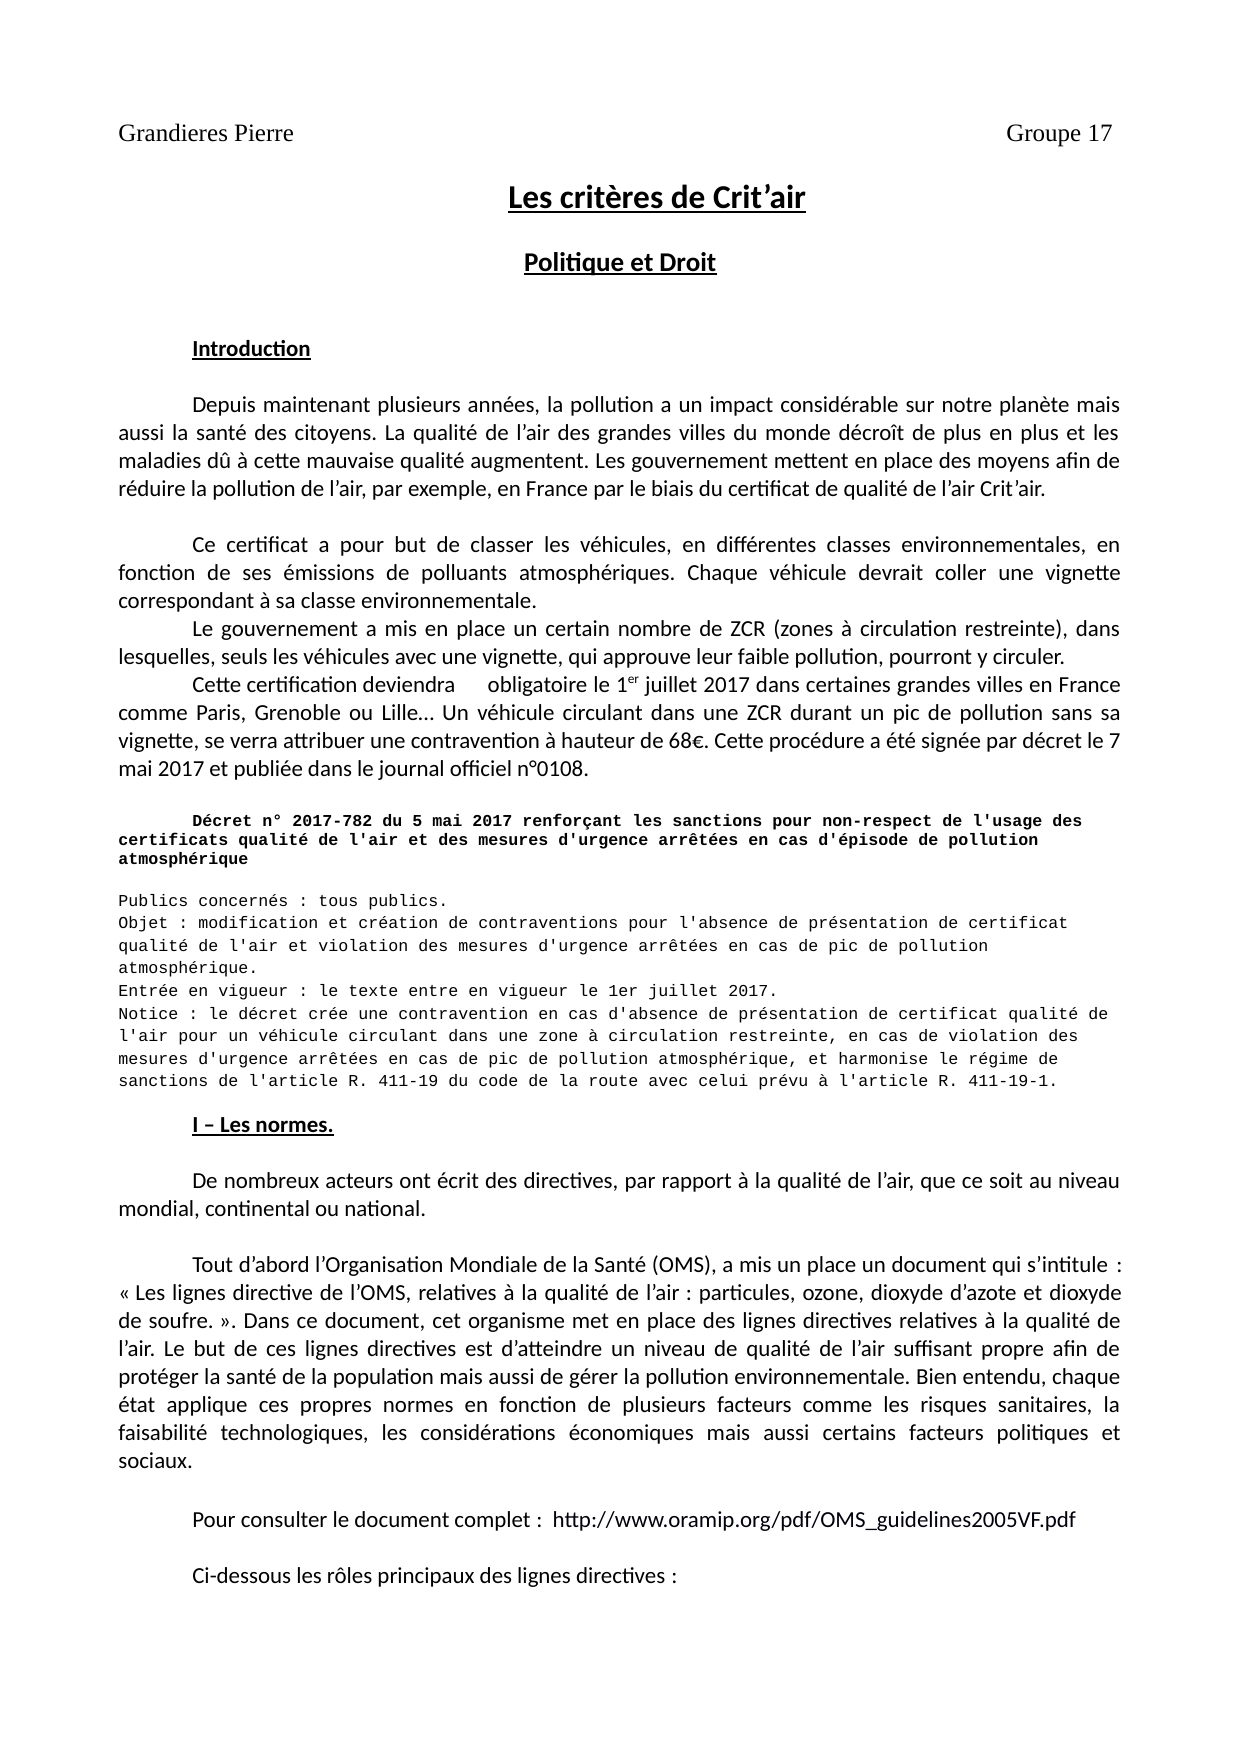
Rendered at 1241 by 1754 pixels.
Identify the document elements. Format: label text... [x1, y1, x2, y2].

text Cette certification deviendra obligatoire le 1er juillet 2017 dans certaines grandes villes en France comme Paris, Grenoble ou Lille… Un véhicule circulant dans une ZCR durant un pic de pollution sans sa vignette, se verra attribuer une contravention à hauteur de 68€. Cette procédure a été signée par décret le 7 mai 2017 et publiée dans le journal officiel n°0108. [118, 670, 1122, 782]
text Les critères de Crit’air [118, 176, 1122, 217]
text Introduction [118, 334, 1122, 362]
text Le gouvernement a mis en place un certain nombre de ZCR (zones à circulation restreinte), dans lesquelles, seuls les véhicules avec une vignette, qui approuve leur faible pollution, pourront y circuler. [118, 614, 1122, 670]
text Tout d’abord l’Organisation Mondiale de la Santé (OMS), a mis un place un document qui s’intitule : « Les lignes directive de l’OMS, relatives à la qualité de l’air : particules, ozone, dioxyde d’azote et dioxyde de soufre. ». Dans ce document, cet organisme met en place des lignes directives relatives à la qualité de l’air. Le but de ces lignes directives est d’atteindre un niveau de qualité de l’air suffisant propre afin de protéger la santé de la population mais aussi de gérer la pollution environnementale. Bien entendu, chaque état applique ces propres normes en fonction de plusieurs facteurs comme les risques sanitaires, la faisabilité technologiques, les considérations économiques mais aussi certains facteurs politiques et sociaux. [118, 1250, 1122, 1474]
text De nombreux acteurs ont écrit des directives, par rapport à la qualité de l’air, que ce soit au niveau mondial, continental ou national. [118, 1166, 1122, 1222]
text Publics concernés : tous publics. Objet : modification et création de contraventions pour l'absence de présentation de certificat qualité de l'air et violation des mesures d'urgence arrêtées en cas de pic de pollution atmosphérique. Entrée en vigueur : le texte entre en vigueur le 1er juillet 2017. Notice : le décret crée une contravention en cas d'absence de présentation de certificat qualité de l'air pour un véhicule circulant dans une zone à circulation restreinte, en cas de violation des mesures d'urgence arrêtées en cas de pic de pollution atmosphérique, et harmonise le régime de sanctions de l'article R. 411-19 du code de la route avec celui prévu à l'article R. 411-19-1. [118, 869, 1122, 1092]
text Ce certificat a pour but de classer les véhicules, en différentes classes environnementales, en fonction de ses émissions de polluants atmosphériques. Chaque véhicule devrait coller une vignette correspondant à sa classe environnementale. [118, 530, 1122, 614]
text Ci-dessous les rôles principaux des lignes directives : [118, 1561, 1122, 1589]
text Décret n° 2017-782 du 5 mai 2017 renforçant les sanctions pour non-respect de l'usage des certificats qualité de l'air et des mesures d'urgence arrêtées en cas d'épisode de pollution atmosphérique [118, 813, 1122, 869]
text Depuis maintenant plusieurs années, la pollution a un impact considérable sur notre planète mais aussi la santé des citoyens. La qualité de l’air des grandes villes du monde décroît de plus en plus et les maladies dû à cette mauvaise qualité augmentent. Les gouvernement mettent en place des moyens afin de réduire la pollution de l’air, par exemple, en France par le biais du certificat de qualité de l’air Crit’air. [118, 390, 1122, 502]
text Politique et Droit [118, 245, 1122, 278]
text I – Les normes. [118, 1110, 1122, 1138]
text Pour consulter le document complet : http://www.oramip.org/pdf/OMS_guidelines2005VF.pdf [118, 1505, 1122, 1533]
